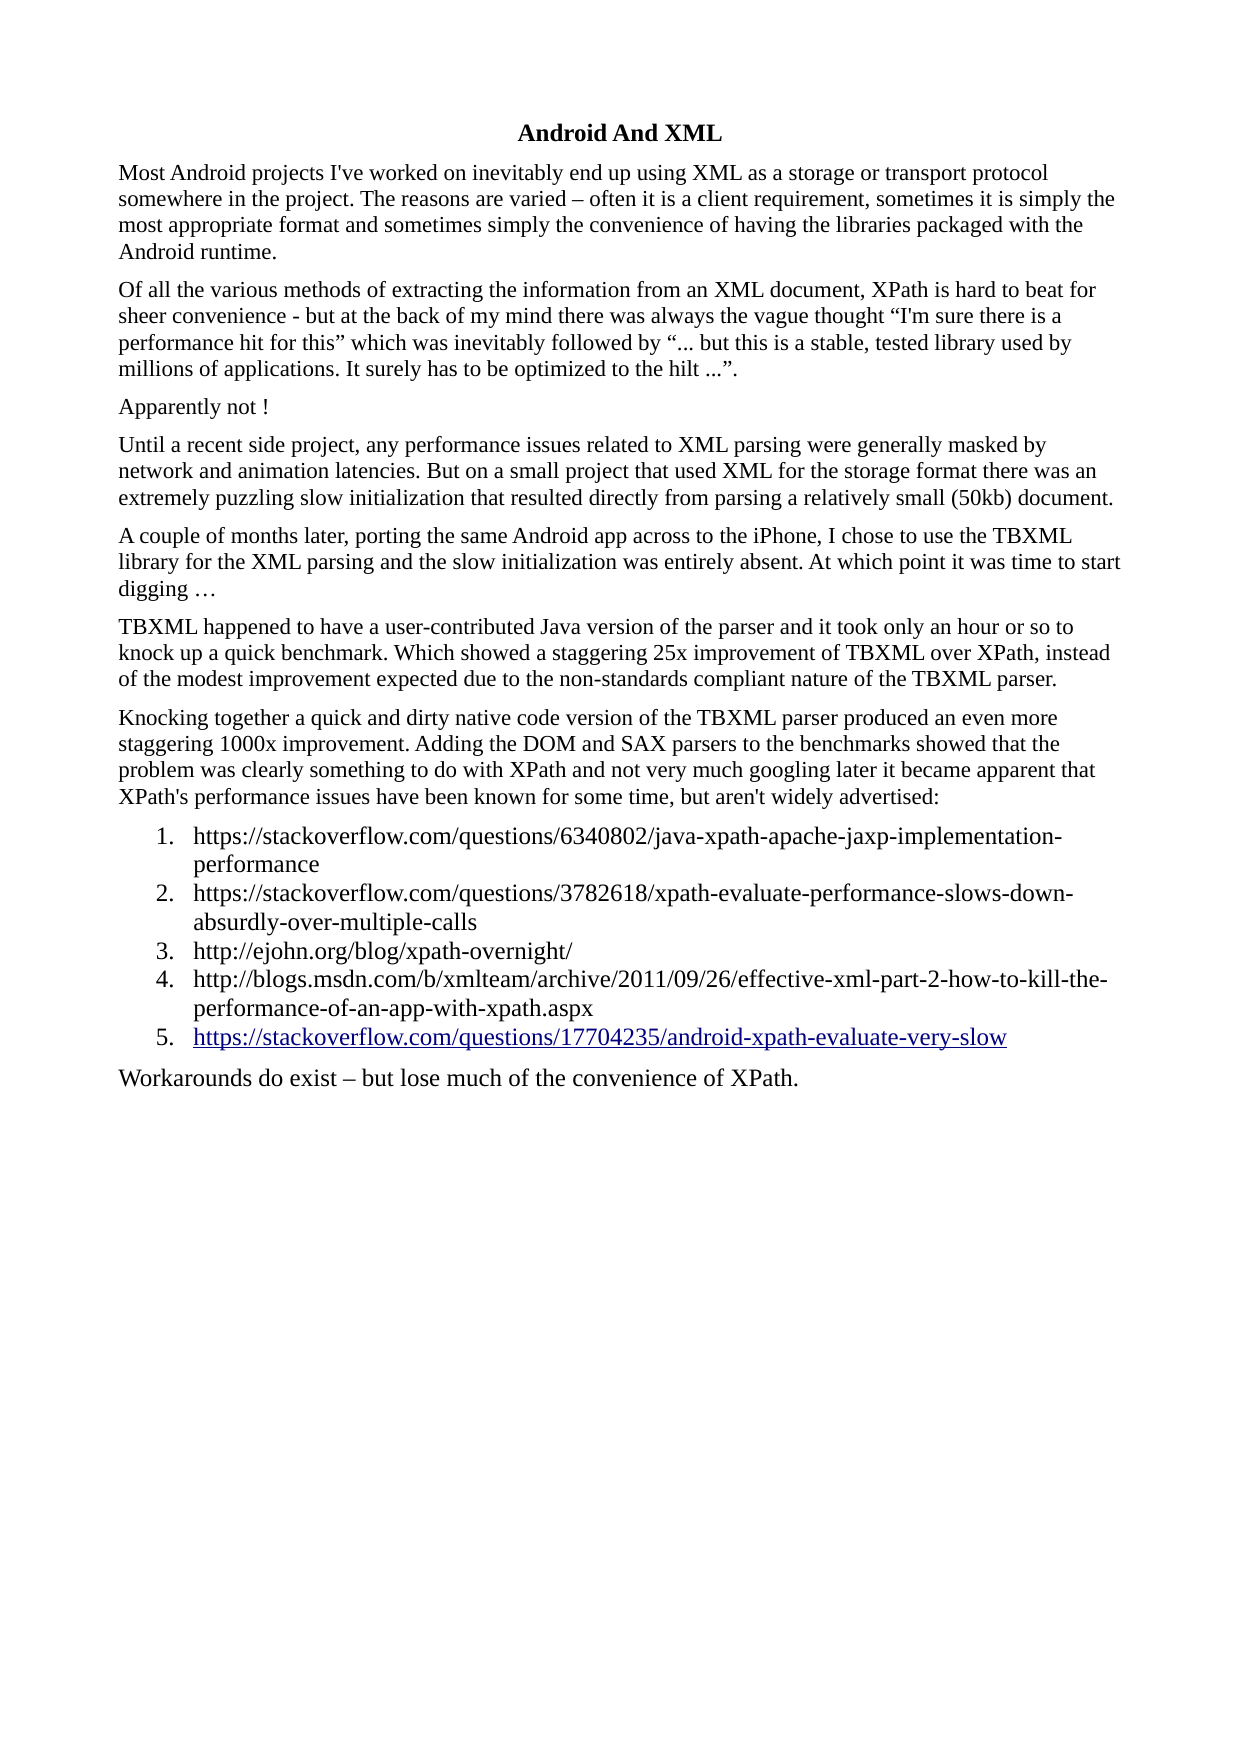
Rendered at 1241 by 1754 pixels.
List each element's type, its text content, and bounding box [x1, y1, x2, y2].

list https://stackoverflow.com/questions/6340802/java-xpath-apache-jaxp-implementation-performance [156, 821, 1122, 878]
text Until a recent side project, any performance issues related to XML parsing were generally masked by network and animation latencies. But on a small project that used XML for the storage format there was an extremely puzzling slow initialization that resulted directly from parsing a relatively small (50kb) document. [118, 431, 1122, 510]
text Android And XML [118, 118, 1122, 147]
text TBXML happened to have a user-contributed Java version of the parser and it took only an hour or so to knock up a quick benchmark. Which showed a staggering 25x improvement of TBXML over XPath, instead of the modest improvement expected due to the non-standards compliant nature of the TBXML parser. [118, 613, 1122, 692]
text Knocking together a quick and dirty native code version of the TBXML parser produced an even more staggering 1000x improvement. Adding the DOM and SAX parsers to the benchmarks showed that the problem was clearly something to do with XPath and not very much googling later it became apparent that XPath's performance issues have been known for some time, but aren't widely advertised: [118, 704, 1122, 809]
list https://stackoverflow.com/questions/17704235/android-xpath-evaluate-very-slow [156, 1022, 1122, 1051]
list https://stackoverflow.com/questions/3782618/xpath-evaluate-performance-slows-down-absurdly-over-multiple-calls [156, 878, 1122, 936]
text A couple of months later, porting the same Android app across to the iPhone, I chose to use the TBXML library for the XML parsing and the slow initialization was entirely absent. At which point it was time to start digging … [118, 522, 1122, 601]
text Of all the various methods of extracting the information from an XML document, XPath is hard to beat for sheer convenience - but at the back of my mind there was always the vague thought “I'm sure there is a performance hit for this” which was inevitably followed by “... but this is a stable, tested library used by millions of applications. It surely has to be optimized to the hilt ...”. [118, 276, 1122, 381]
list http://ejohn.org/blog/xpath-overnight/ [156, 936, 1122, 964]
text Apparently not ! [118, 393, 1122, 419]
text Workarounds do exist – but lose much of the convenience of XPath. [118, 1063, 1122, 1091]
text Most Android projects I've worked on inevitably end up using XML as a storage or transport protocol somewhere in the project. The reasons are varied – often it is a client requirement, sometimes it is simply the most appropriate format and sometimes simply the convenience of having the libraries packaged with the Android runtime. [118, 159, 1122, 264]
list http://blogs.msdn.com/b/xmlteam/archive/2011/09/26/effective-xml-part-2-how-to-kill-the-performance-of-an-app-with-xpath.aspx [156, 964, 1122, 1022]
